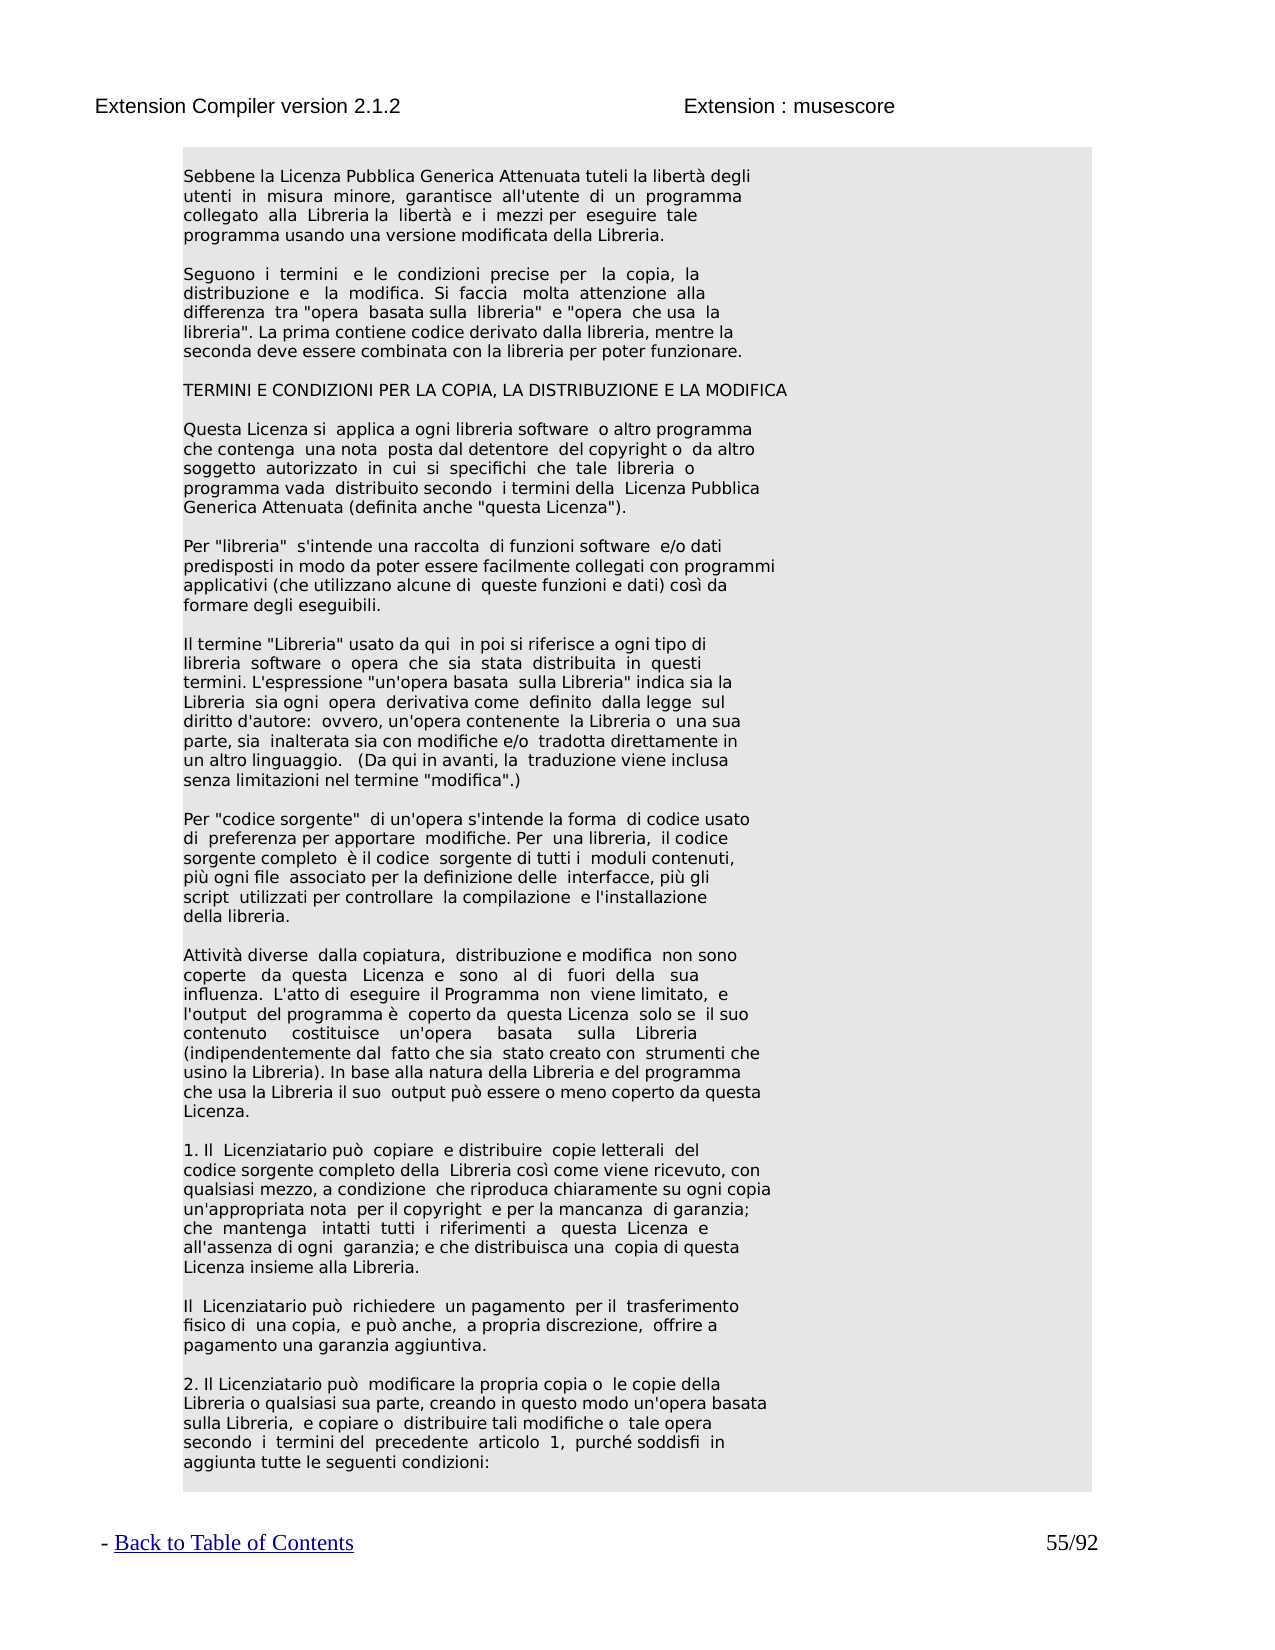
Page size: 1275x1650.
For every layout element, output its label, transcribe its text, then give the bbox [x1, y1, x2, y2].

text TERMINI E CONDIZIONI PER LA COPIA, LA DISTRIBUZIONE E LA MODIFICA [183, 381, 1092, 401]
text soggetto autorizzato in cui si specifichi che tale libreria o [183, 459, 1092, 479]
text collegato alla Libreria la libertà e i mezzi per eseguire tale [183, 206, 1092, 225]
text termini. L'espressione "un'opera basata sulla Libreria" indica sia la [183, 673, 1092, 693]
text (indipendentemente dal fatto che sia stato creato con strumenti che [183, 1043, 1092, 1063]
text sulla Libreria, e copiare o distribuire tali modifiche o tale opera [183, 1414, 1092, 1433]
text seconda deve essere combinata con la libreria per poter funzionare. [183, 342, 1092, 362]
text Generica Attenuata (definita anche "questa Licenza"). [183, 498, 1092, 518]
text che usa la Libreria il suo output può essere o meno coperto da questa [183, 1082, 1092, 1102]
text Attività diverse dalla copiatura, distribuzione e modifica non sono [183, 946, 1092, 966]
text influenza. L'atto di eseguire il Programma non viene limitato, e [183, 985, 1092, 1004]
text diritto d'autore: ovvero, un'opera contenente la Libreria o una sua [183, 712, 1092, 732]
text della libreria. [183, 907, 1092, 927]
text 2. Il Licenziatario può modificare la propria copia o le copie della [183, 1375, 1092, 1394]
text Libreria o qualsiasi sua parte, creando in questo modo un'opera basata [183, 1394, 1092, 1414]
text applicativi (che utilizzano alcune di queste funzioni e dati) così da [183, 576, 1092, 596]
text script utilizzati per controllare la compilazione e l'installazione [183, 888, 1092, 907]
text usino la Libreria). In base alla natura della Libreria e del programma [183, 1063, 1092, 1082]
text libreria". La prima contiene codice derivato dalla libreria, mentre la [183, 323, 1092, 342]
text Questa Licenza si applica a ogni libreria software o altro programma [183, 420, 1092, 440]
text più ogni file associato per la definizione delle interfacce, più gli [183, 868, 1092, 888]
text pagamento una garanzia aggiuntiva. [183, 1336, 1092, 1355]
text 1. Il Licenziatario può copiare e distribuire copie letterali del [183, 1141, 1092, 1160]
text aggiunta tutte le seguenti condizioni: [183, 1453, 1092, 1472]
text Per "libreria" s'intende una raccolta di funzioni software e/o dati [183, 537, 1092, 557]
text senza limitazioni nel termine "modifica".) [183, 771, 1092, 790]
text all'assenza di ogni garanzia; e che distribuisca una copia di questa [183, 1238, 1092, 1258]
text Per "codice sorgente" di un'opera s'intende la forma di codice usato [183, 810, 1092, 829]
text programma usando una versione modificata della Libreria. [183, 225, 1092, 245]
text Libreria sia ogni opera derivativa come definito dalla legge sul [183, 693, 1092, 712]
text codice sorgente completo della Libreria così come viene ricevuto, con [183, 1160, 1092, 1180]
text Licenza insieme alla Libreria. [183, 1258, 1092, 1277]
text Seguono i termini e le condizioni precise per la copia, la [183, 264, 1092, 284]
text contenuto costituisce un'opera basata sulla Libreria [183, 1024, 1092, 1043]
text differenza tra "opera basata sulla libreria" e "opera che usa la [183, 303, 1092, 323]
text utenti in misura minore, garantisce all'utente di un programma [183, 186, 1092, 206]
text programma vada distribuito secondo i termini della Licenza Pubblica [183, 479, 1092, 498]
text fisico di una copia, e può anche, a propria discrezione, offrire a [183, 1316, 1092, 1336]
text Sebbene la Licenza Pubblica Generica Attenuata tuteli la libertà degli [183, 167, 1092, 186]
text l'output del programma è coperto da questa Licenza solo se il suo [183, 1004, 1092, 1024]
text Il Licenziatario può richiedere un pagamento per il trasferimento [183, 1297, 1092, 1316]
text distribuzione e la modifica. Si faccia molta attenzione alla [183, 284, 1092, 303]
text libreria software o opera che sia stata distribuita in questi [183, 654, 1092, 673]
text Il termine "Libreria" usato da qui in poi si riferisce a ogni tipo di [183, 634, 1092, 654]
text formare degli eseguibili. [183, 596, 1092, 615]
text parte, sia inalterata sia con modifiche e/o tradotta direttamente in [183, 732, 1092, 751]
text un'appropriata nota per il copyright e per la mancanza di garanzia; [183, 1199, 1092, 1219]
text un altro linguaggio. (Da qui in avanti, la traduzione viene inclusa [183, 751, 1092, 771]
text coperte da questa Licenza e sono al di fuori della sua [183, 966, 1092, 985]
text qualsiasi mezzo, a condizione che riproduca chiaramente su ogni copia [183, 1180, 1092, 1199]
text secondo i termini del precedente articolo 1, purché soddisfi in [183, 1433, 1092, 1453]
text di preferenza per apportare modifiche. Per una libreria, il codice [183, 829, 1092, 849]
text che contenga una nota posta dal detentore del copyright o da altro [183, 440, 1092, 459]
text che mantenga intatti tutti i riferimenti a questa Licenza e [183, 1219, 1092, 1238]
text sorgente completo è il codice sorgente di tutti i moduli contenuti, [183, 849, 1092, 868]
text predisposti in modo da poter essere facilmente collegati con programmi [183, 557, 1092, 576]
text Licenza. [183, 1102, 1092, 1121]
